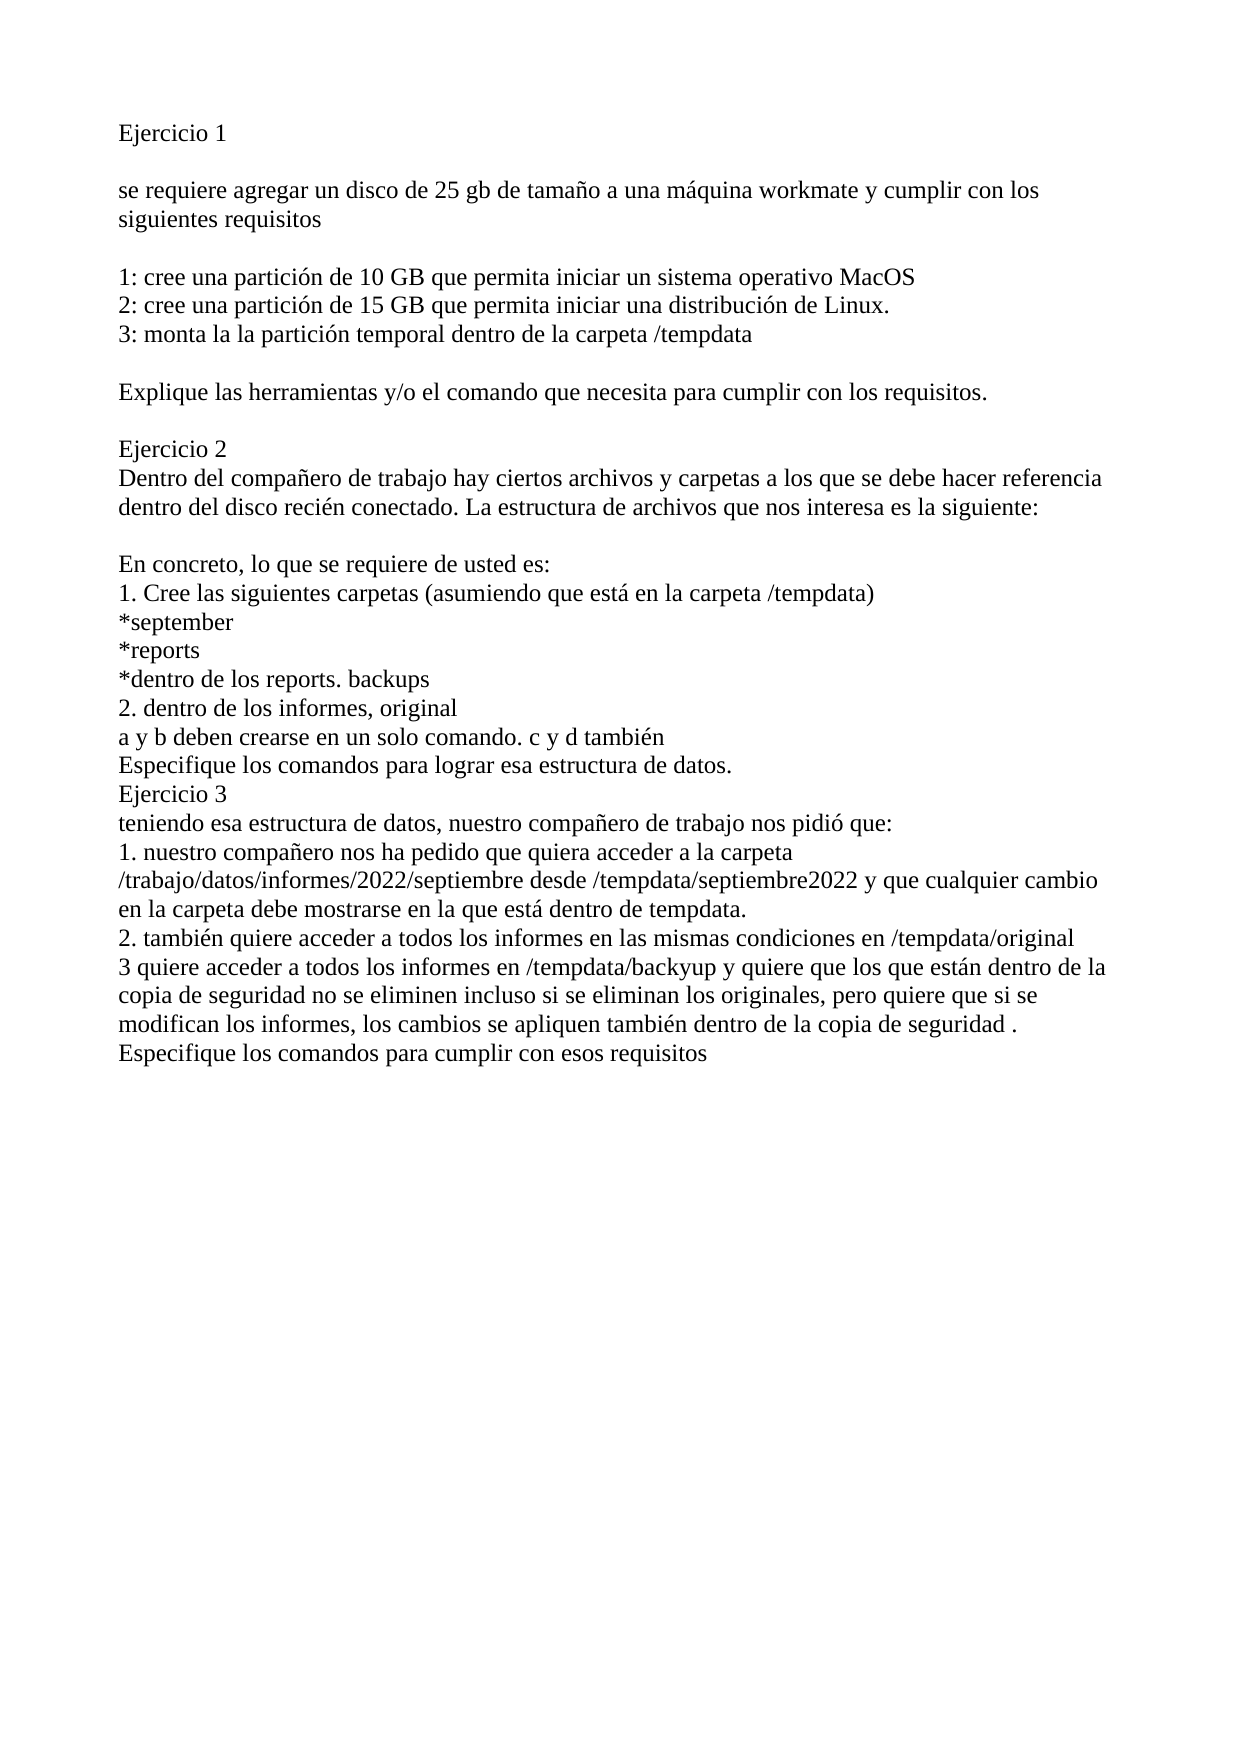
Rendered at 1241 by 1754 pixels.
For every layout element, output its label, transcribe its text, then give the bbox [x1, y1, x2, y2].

text 3: monta la la partición temporal dentro de la carpeta /tempdata Explique las herramientas y/o el comando que necesita para cumplir con los requisitos. Ejercicio 2 Dentro del compañero de trabajo hay ciertos archivos y carpetas a los que se debe hacer referencia dentro del disco recién conectado. La estructura de archivos que nos interesa es la siguiente: En concreto, lo que se requiere de usted es: 1. Cree las siguientes carpetas (asumiendo que está en la carpeta /tempdata) *september *reports *dentro de los reports. backups 2. dentro de los informes, original a y b deben crearse en un solo comando. c y d también Especifique los comandos para lograr esa estructura de datos. Ejercicio 3 teniendo esa estructura de datos, nuestro compañero de trabajo nos pidió que: 1. nuestro compañero nos ha pedido que quiera acceder a la carpeta /trabajo/datos/informes/2022/septiembre desde /tempdata/septiembre2022 y que cualquier cambio en la carpeta debe mostrarse en la que está dentro de tempdata. 2. también quiere acceder a todos los informes en las mismas condiciones en /tempdata/original 3 quiere acceder a todos los informes en /tempdata/backyup y quiere que los que están dentro de la copia de seguridad no se eliminen incluso si se eliminan los originales, pero quiere que si se modifican los informes, los cambios se apliquen también dentro de la copia de seguridad . Especifique los comandos para cumplir con esos requisitos [118, 319, 1122, 1067]
text Ejercicio 1 se requiere agregar un disco de 25 gb de tamaño a una máquina workmate y cumplir con los siguientes requisitos 1: cree una partición de 10 GB que permita iniciar un sistema operativo MacOS 2: cree una partición de 15 GB que permita iniciar una distribución de Linux. [118, 118, 1122, 319]
